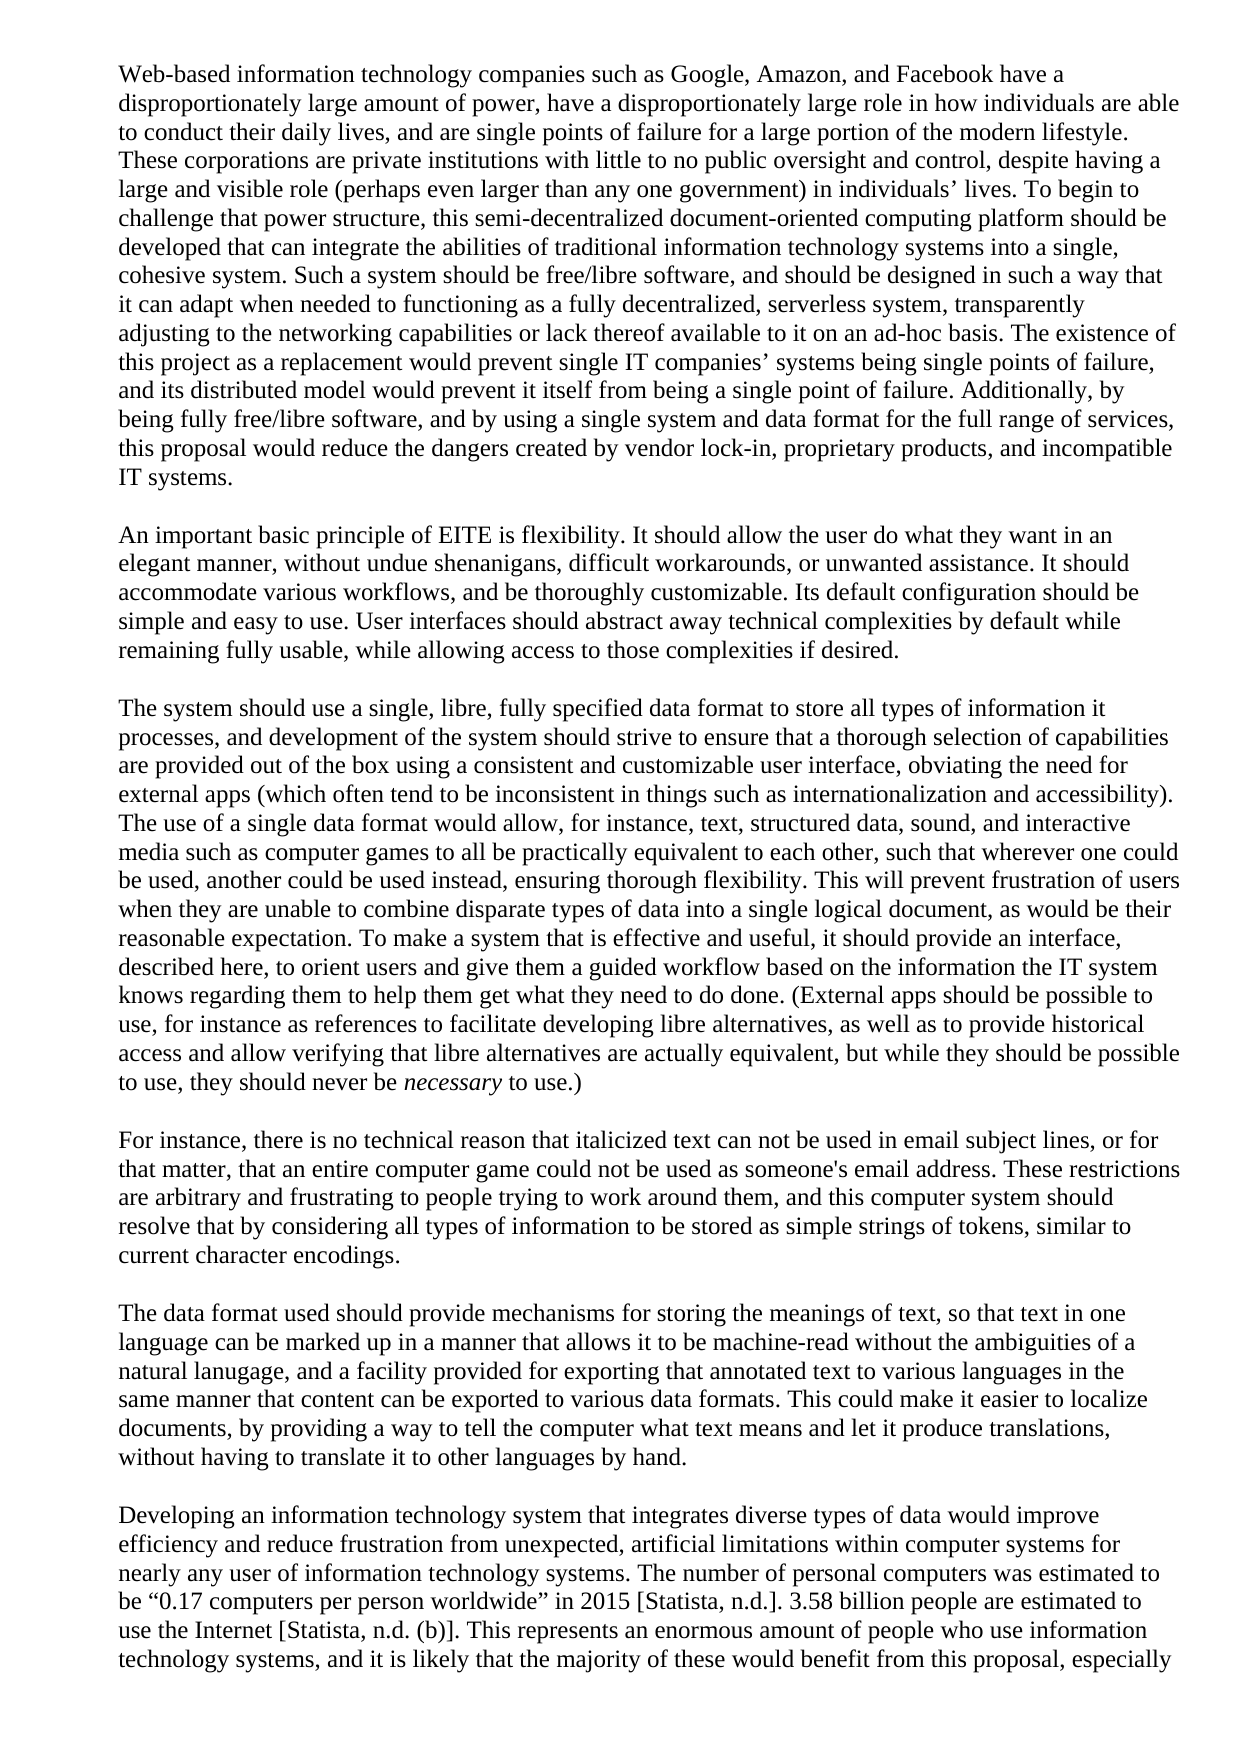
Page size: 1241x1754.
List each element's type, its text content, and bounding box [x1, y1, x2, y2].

text Web-based information technology companies such as Google, Amazon, and Facebook have a disproportionately large amount of power, have a disproportionately large role in how individuals are able to conduct their daily lives, and are single points of failure for a large portion of the modern lifestyle. These corporations are private institutions with little to no public oversight and control, despite having a large and visible role (perhaps even larger than any one government) in individuals’ lives. To begin to challenge that power structure, this semi-decentralized document-oriented computing platform should be developed that can integrate the abilities of traditional information technology systems into a single, cohesive system. Such a system should be free/libre software, and should be designed in such a way that it can adapt when needed to functioning as a fully decentralized, serverless system, transparently adjusting to the networking capabilities or lack thereof available to it on an ad-hoc basis. The existence of this project as a replacement would prevent single IT companies’ systems being single points of failure, and its distributed model would prevent it itself from being a single point of failure. Additionally, by being fully free/libre software, and by using a single system and data format for the full range of services, this proposal would reduce the dangers created by vendor lock-in, proprietary products, and incompatible IT systems. [118, 59, 1181, 490]
text Developing an information technology system that integrates diverse types of data would improve efficiency and reduce frustration from unexpected, artificial limitations within computer systems for nearly any user of information technology systems. The number of personal computers was estimated to be “0.17 computers per person worldwide” in 2015 [Statista, n.d.]. 3.58 billion people are estimated to use the Internet [Statista, n.d. (b)]. This represents an enormous amount of people who use information technology systems, and it is likely that the majority of these would benefit from this proposal, especially [118, 1500, 1181, 1673]
text The data format used should provide mechanisms for storing the meanings of text, so that text in one language can be marked up in a manner that allows it to be machine-read without the ambiguities of a natural lanugage, and a facility provided for exporting that annotated text to various languages in the same manner that content can be exported to various data formats. This could make it easier to localize documents, by providing a way to tell the computer what text means and let it produce translations, without having to translate it to other languages by hand. [118, 1298, 1181, 1471]
text For instance, there is no technical reason that italicized text can not be used in email subject lines, or for that matter, that an entire computer game could not be used as someone's email address. These restrictions are arbitrary and frustrating to people trying to work around them, and this computer system should resolve that by considering all types of information to be stored as simple strings of tokens, similar to current character encodings. [118, 1125, 1181, 1269]
text An important basic principle of EITE is flexibility. It should allow the user do what they want in an elegant manner, without undue shenanigans, difficult workarounds, or unwanted assistance. It should accommodate various workflows, and be thoroughly customizable. Its default configuration should be simple and easy to use. User interfaces should abstract away technical complexities by default while remaining fully usable, while allowing access to those complexities if desired. [118, 520, 1181, 663]
text The system should use a single, libre, fully specified data format to store all types of information it processes, and development of the system should strive to ensure that a thorough selection of capabilities are provided out of the box using a consistent and customizable user interface, obviating the need for external apps (which often tend to be inconsistent in things such as internationalization and accessibility). The use of a single data format would allow, for instance, text, structured data, sound, and interactive media such as computer games to all be practically equivalent to each other, such that wherever one could be used, another could be used instead, ensuring thorough flexibility. This will prevent frustration of users when they are unable to combine disparate types of data into a single logical document, as would be their reasonable expectation. To make a system that is effective and useful, it should provide an interface, described here, to orient users and give them a guided workflow based on the information the IT system knows regarding them to help them get what they need to do done. (External apps should be possible to use, for instance as references to facilitate developing libre alternatives, as well as to provide historical access and allow verifying that libre alternatives are actually equivalent, but while they should be possible to use, they should never be necessary to use.) [118, 693, 1181, 1096]
